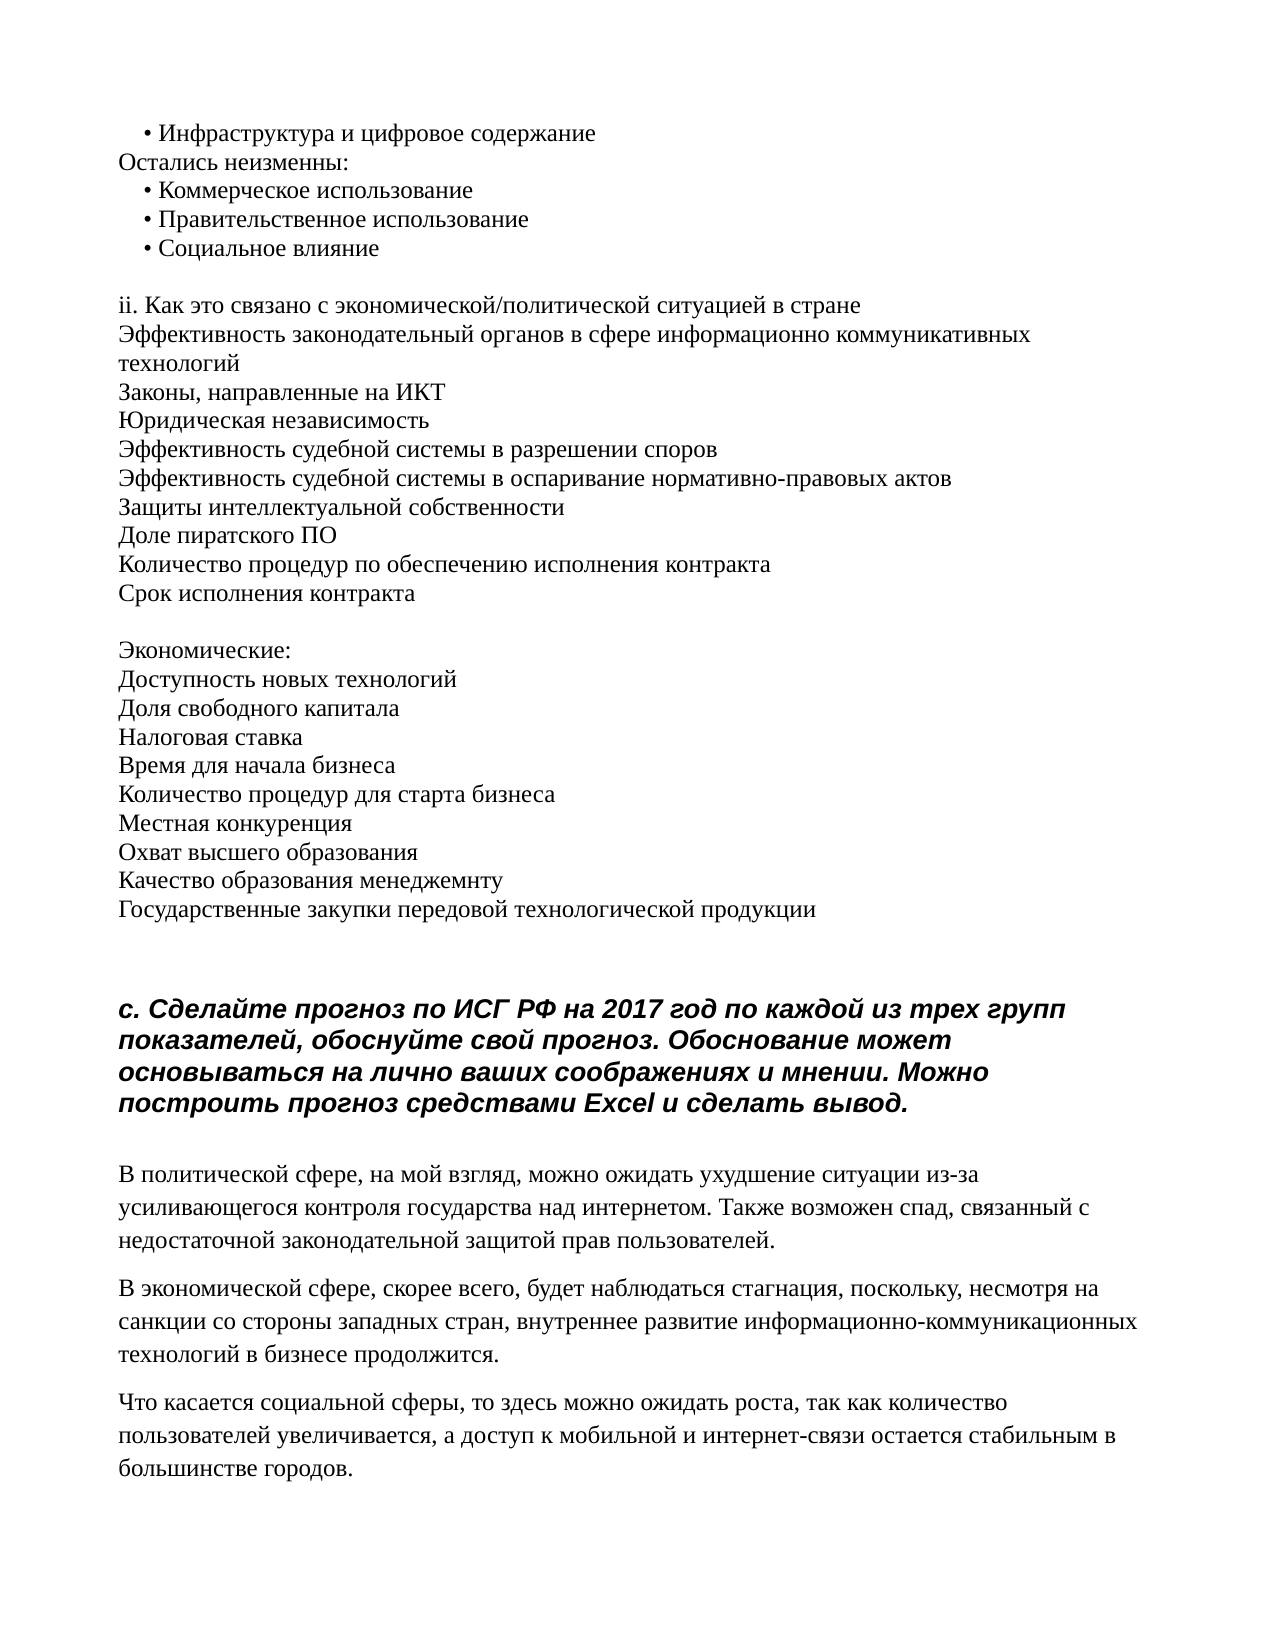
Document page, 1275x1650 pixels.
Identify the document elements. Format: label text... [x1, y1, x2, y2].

text Охват высшего образования [118, 837, 1157, 866]
text ii. Как это связано с экономической/политической ситуацией в стране [118, 291, 1157, 319]
text Юридическая независимость [118, 406, 1157, 434]
text • Правительственное использование [118, 204, 1157, 233]
text Что касается социальной сферы, то здесь можно ожидать роста, так как количество пользователей увеличивается, а доступ к мобильной и интернет-связи остается стабильным в большинстве городов. [118, 1387, 1157, 1481]
text В политической сфере, на мой взгляд, можно ожидать ухудшение ситуации из-за усиливающегося контроля государства над интернетом. Также возможен спад, связанный с недостаточной законодательной защитой прав пользователей. [118, 1159, 1157, 1254]
text Доступность новых технологий [118, 664, 1157, 693]
text • Коммерческое использование [118, 176, 1157, 204]
text Качество образования менеджемнту [118, 866, 1157, 894]
text Доле пиратского ПО [118, 521, 1157, 549]
text Остались неизменны: [118, 147, 1157, 176]
text Количество процедур для старта бизнеса [118, 779, 1157, 808]
text Экономические: [118, 636, 1157, 664]
text В экономической сфере, скорее всего, будет наблюдаться стагнация, поскольку, несмотря на санкции со стороны западных стран, внутреннее развитие информационно-коммуникационных технологий в бизнесе продолжится. [118, 1273, 1157, 1368]
text Местная конкуренция [118, 808, 1157, 837]
text • Инфраструктура и цифровое содержание [118, 118, 1157, 147]
text Защиты интеллектуальной собственности [118, 492, 1157, 521]
subtitle c. Сделайте прогноз по ИСГ РФ на 2017 год по каждой из трех групп показателей, обоснуйте свой прогноз. Обоснование может основываться на лично ваших соображениях и мнении. Можно построить прогноз средствами Excel и сделать вывод. [118, 993, 1157, 1118]
text Срок исполнения контракта [118, 578, 1157, 607]
text Налоговая ставка [118, 722, 1157, 751]
text Эффективность судебной системы в оспаривание нормативно-правовых актов [118, 463, 1157, 492]
text Время для начала бизнеса [118, 751, 1157, 779]
text Государственные закупки передовой технологической продукции [118, 894, 1157, 923]
text Эффективность судебной системы в разрешении споров [118, 434, 1157, 463]
text Законы, направленные на ИКТ [118, 377, 1157, 406]
text • Социальное влияние [118, 233, 1157, 262]
text Эффективность законодательный органов в сфере информационно коммуникативных технологий [118, 319, 1157, 377]
text Доля свободного капитала [118, 693, 1157, 722]
text Количество процедур по обеспечению исполнения контракта [118, 549, 1157, 578]
